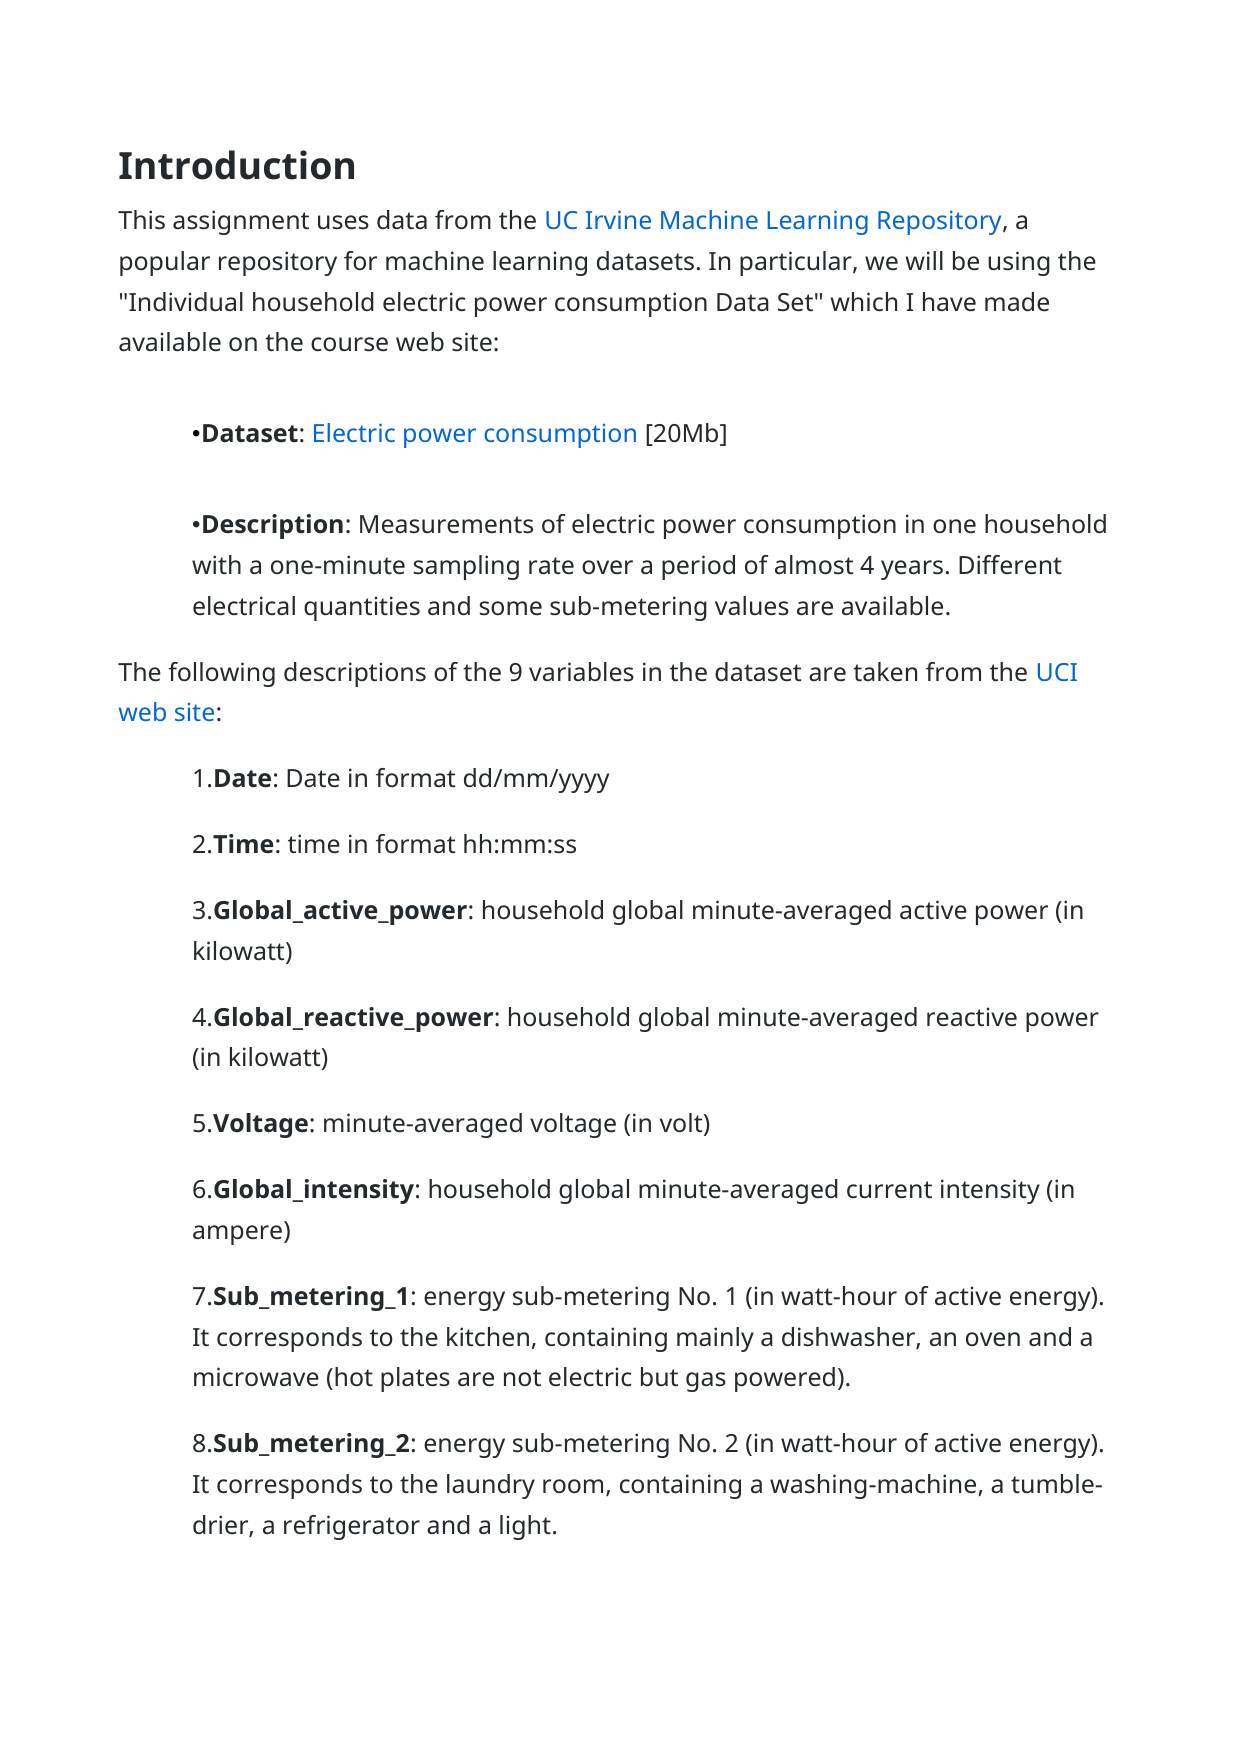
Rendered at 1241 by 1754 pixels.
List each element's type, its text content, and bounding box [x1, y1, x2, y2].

text The following descriptions of the 9 variables in the dataset are taken from the UCI web site: [118, 654, 1122, 729]
list Voltage: minute-averaged voltage (in volt) [118, 1106, 1122, 1140]
list Dataset: Electric power consumption [20Mb] [118, 416, 1122, 450]
list Sub_metering_2: energy sub-metering No. 2 (in watt-hour of active energy). It corresponds to the laundry room, containing a washing-machine, a tumble-drier, a refrigerator and a light. [118, 1426, 1122, 1542]
list Global_reactive_power: household global minute-averaged reactive power (in kilowatt) [118, 999, 1122, 1074]
text This assignment uses data from the UC Irvine Machine Learning Repository, a popular repository for machine learning datasets. In particular, we will be using the "Individual household electric power consumption Data Set" which I have made available on the course web site: [118, 202, 1122, 359]
list Description: Measurements of electric power consumption in one household with a one-minute sampling rate over a period of almost 4 years. Different electrical quantities and some sub-metering values are available. [118, 507, 1122, 622]
list Sub_metering_1: energy sub-metering No. 1 (in watt-hour of active energy). It corresponds to the kitchen, containing mainly a dishwasher, an oven and a microwave (hot plates are not electric but gas powered). [118, 1278, 1122, 1394]
list Global_intensity: household global minute-averaged current intensity (in ampere) [118, 1172, 1122, 1247]
list Date: Date in format dd/mm/yyyy [118, 761, 1122, 795]
list Time: time in format hh:mm:ss [118, 827, 1122, 861]
list Global_active_power: household global minute-averaged active power (in kilowatt) [118, 892, 1122, 967]
subtitle Introduction [118, 139, 1122, 190]
